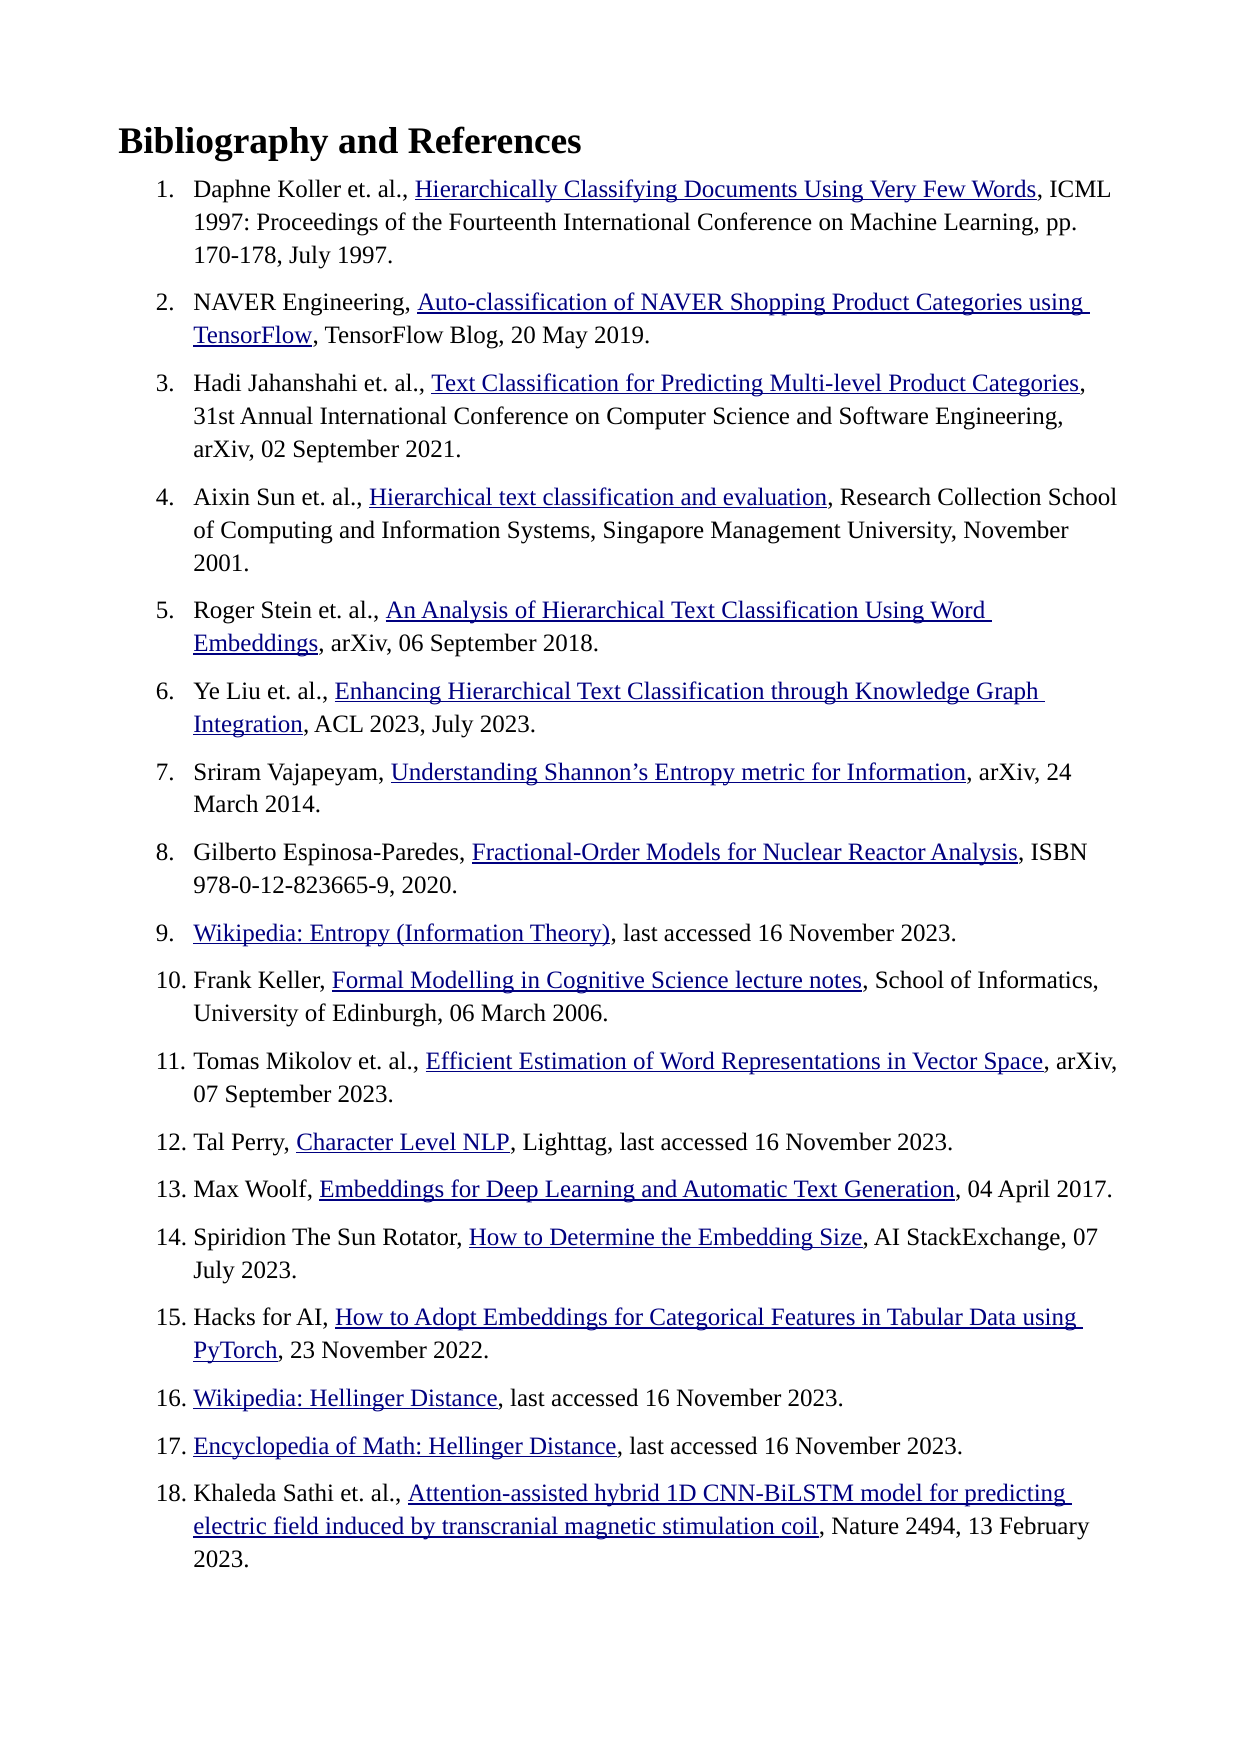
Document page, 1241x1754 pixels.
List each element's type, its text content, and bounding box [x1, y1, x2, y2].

list Wikipedia: Entropy (Information Theory), last accessed 16 November 2023. [156, 918, 1122, 947]
list Aixin Sun et. al., Hierarchical text classification and evaluation, Research Collection School of Computing and Information Systems, Singapore Management University, November 2001. [156, 482, 1122, 576]
list Max Woolf, Embeddings for Deep Learning and Automatic Text Generation, 04 April 2017. [156, 1174, 1122, 1203]
list Ye Liu et. al., Enhancing Hierarchical Text Classification through Knowledge Graph Integration, ACL 2023, July 2023. [156, 676, 1122, 738]
list Hacks for AI, How to Adopt Embeddings for Categorical Features in Tabular Data using PyTorch, 23 November 2022. [156, 1302, 1122, 1364]
list Roger Stein et. al., An Analysis of Hierarchical Text Classification Using Word Embeddings, arXiv, 06 September 2018. [156, 595, 1122, 657]
list Frank Keller, Formal Modelling in Cognitive Science lecture notes, School of Informatics, University of Edinburgh, 06 March 2006. [156, 965, 1122, 1027]
list Spiridion The Sun Rotator, How to Determine the Embedding Size, AI StackExchange, 07 July 2023. [156, 1222, 1122, 1284]
list Wikipedia: Hellinger Distance, last accessed 16 November 2023. [156, 1383, 1122, 1412]
list Sriram Vajapeyam, Understanding Shannon’s Entropy metric for Information, arXiv, 24 March 2014. [156, 757, 1122, 818]
list Hadi Jahanshahi et. al., Text Classification for Predicting Multi-level Product Categories, 31st Annual International Conference on Computer Science and Software Engineering, arXiv, 02 September 2021. [156, 368, 1122, 463]
list Gilberto Espinosa-Paredes, Fractional-Order Models for Nuclear Reactor Analysis, ISBN 978-0-12-823665-9, 2020. [156, 837, 1122, 899]
list Daphne Koller et. al., Hierarchically Classifying Documents Using Very Few Words, ICML 1997: Proceedings of the Fourteenth International Conference on Machine Learning, pp. 170-178, July 1997. [156, 174, 1122, 268]
list NAVER Engineering, Auto-classification of NAVER Shopping Product Categories using TensorFlow, TensorFlow Blog, 20 May 2019. [156, 287, 1122, 349]
list Encyclopedia of Math: Hellinger Distance, last accessed 16 November 2023. [156, 1431, 1122, 1459]
list Khaleda Sathi et. al., Attention-assisted hybrid 1D CNN-BiLSTM model for predicting electric field induced by transcranial magnetic stimulation coil, Nature 2494, 13 February 2023. [156, 1478, 1122, 1573]
list Tal Perry, Character Level NLP, Lighttag, last accessed 16 November 2023. [156, 1127, 1122, 1155]
list Tomas Mikolov et. al., Efficient Estimation of Word Representations in Vector Space, arXiv, 07 September 2023. [156, 1046, 1122, 1108]
subtitle Bibliography and References [118, 118, 1122, 161]
